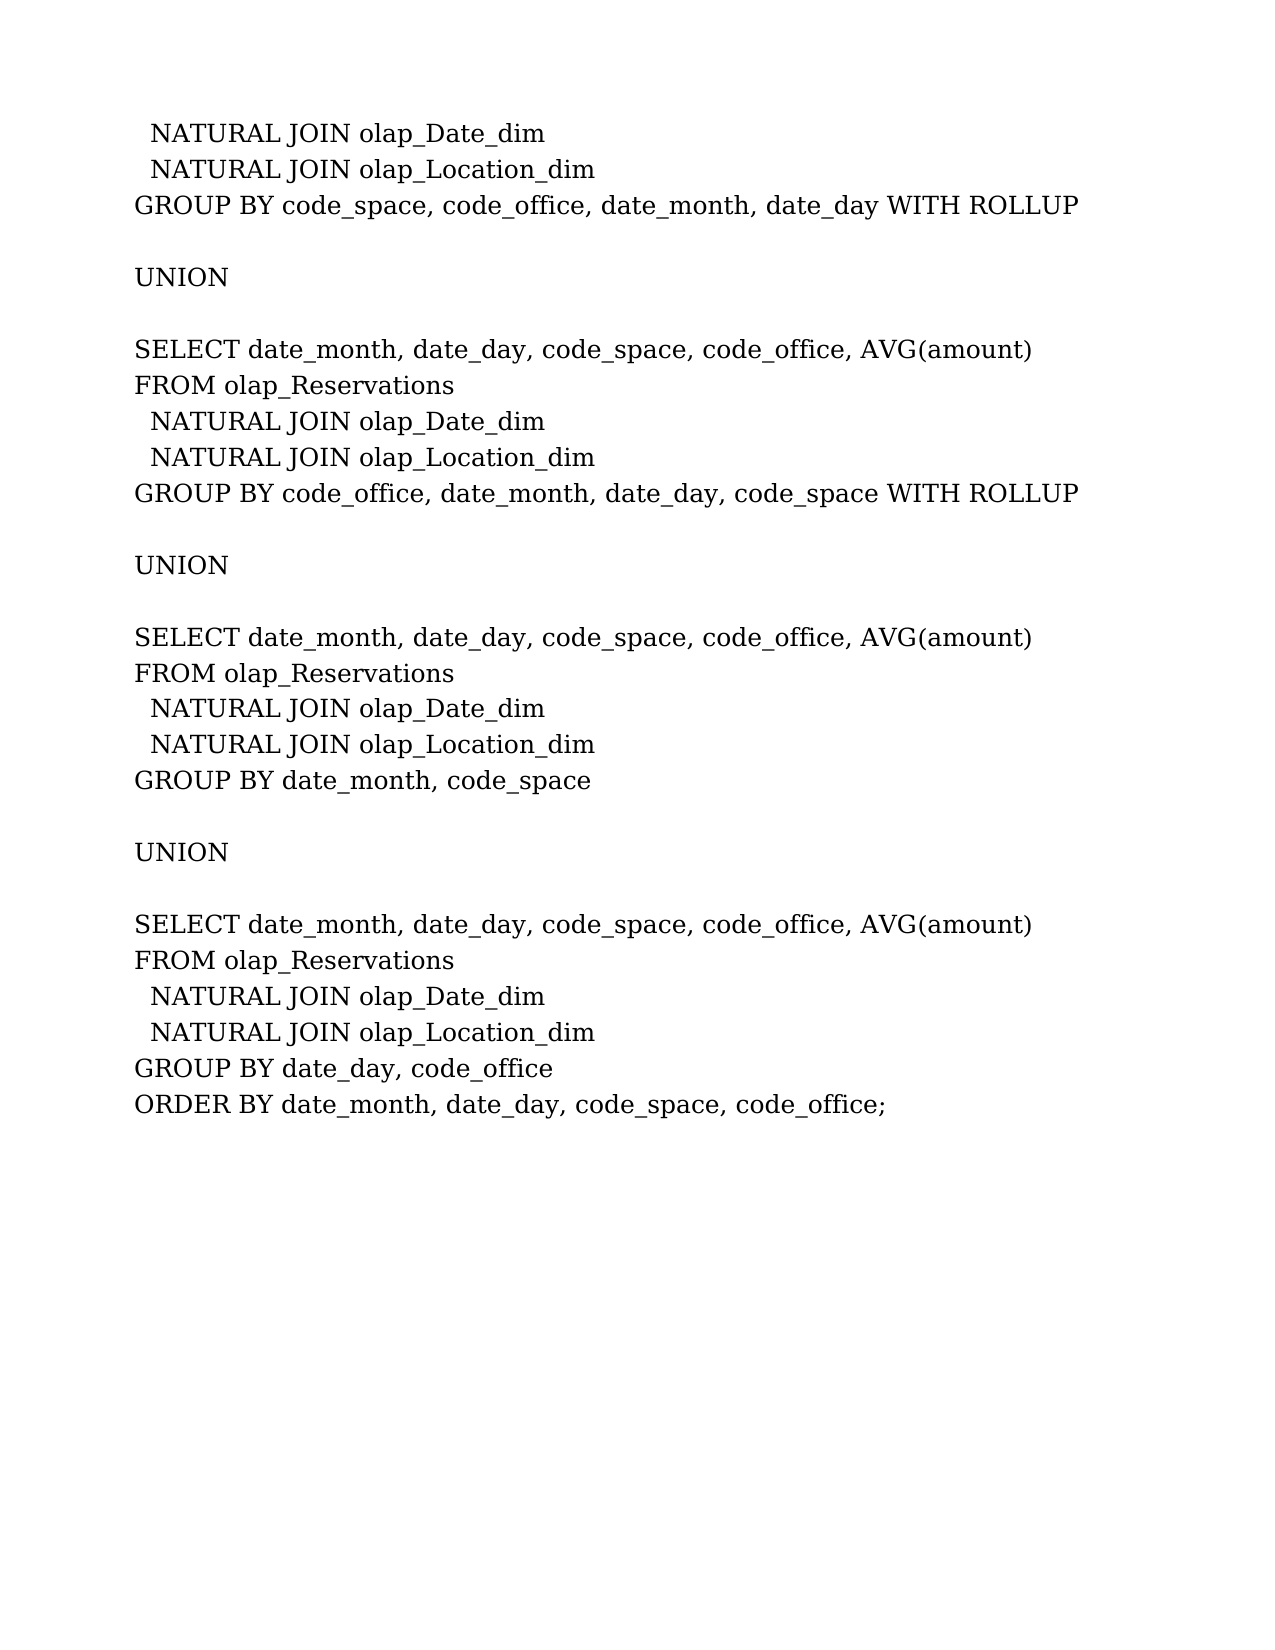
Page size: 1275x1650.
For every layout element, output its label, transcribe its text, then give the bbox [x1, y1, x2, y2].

text NATURAL JOIN olap_Date_dim NATURAL JOIN olap_Location_dim GROUP BY code_space, code_office, date_month, date_day WITH ROLLUP UNION SELECT date_month, date_day, code_space, code_office, AVG(amount) FROM olap_Reservations NATURAL JOIN olap_Date_dim NATURAL JOIN olap_Location_dim GROUP BY code_office, date_month, date_day, code_space WITH ROLLUP UNION SELECT date_month, date_day, code_space, code_office, AVG(amount) FROM olap_Reservations NATURAL JOIN olap_Date_dim NATURAL JOIN olap_Location_dim GROUP BY date_month, code_space UNION SELECT date_month, date_day, code_space, code_office, AVG(amount) FROM olap_Reservations NATURAL JOIN olap_Date_dim NATURAL JOIN olap_Location_dim GROUP BY date_day, code_office ORDER BY date_month, date_day, code_space, code_office; [118, 118, 1157, 1118]
